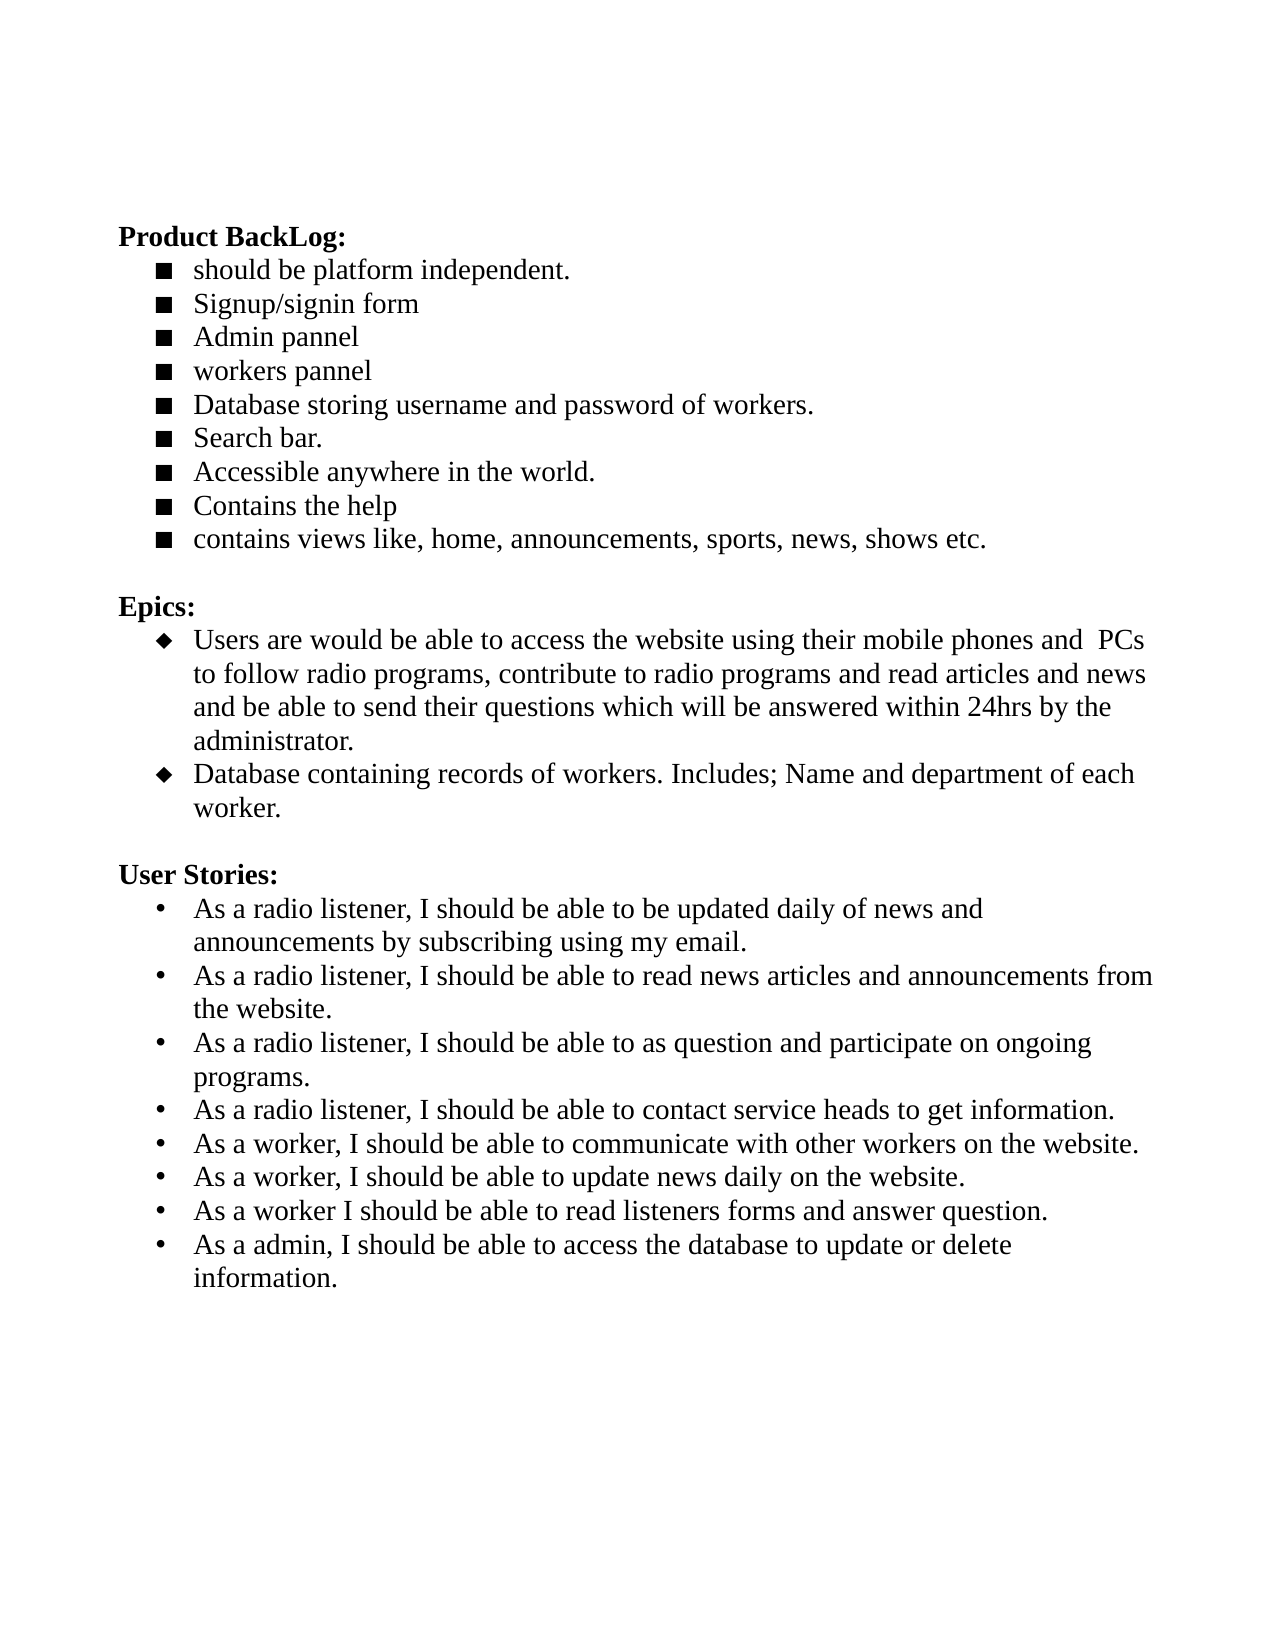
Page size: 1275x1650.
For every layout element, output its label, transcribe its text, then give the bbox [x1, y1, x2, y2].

list As a worker, I should be able to update news daily on the website. [156, 1159, 1157, 1193]
text Product BackLog: [118, 219, 1157, 252]
list As a admin, I should be able to access the database to update or delete information. [156, 1227, 1157, 1294]
text User Stories: [118, 857, 1157, 891]
list As a worker I should be able to read listeners forms and answer question. [156, 1193, 1157, 1227]
text Epics: [118, 589, 1157, 622]
list Signup/signin form [156, 286, 1157, 319]
list Database storing username and password of workers. [156, 387, 1157, 421]
list should be platform independent. [156, 252, 1157, 286]
list Admin pannel [156, 319, 1157, 353]
list Users are would be able to access the website using their mobile phones and PCs to follow radio programs, contribute to radio programs and read articles and news and be able to send their questions which will be answered within 24hrs by the administrator. [156, 622, 1157, 756]
list Search bar. [156, 421, 1157, 454]
list contains views like, home, announcements, sports, news, shows etc. [156, 521, 1157, 555]
list As a radio listener, I should be able to read news articles and announcements from the website. [156, 958, 1157, 1025]
list As a radio listener, I should be able to as question and participate on ongoing programs. [156, 1025, 1157, 1092]
list Database containing records of workers. Includes; Name and department of each worker. [156, 756, 1157, 824]
list Contains the help [156, 488, 1157, 521]
list As a radio listener, I should be able to contact service heads to get information. [156, 1092, 1157, 1126]
list As a radio listener, I should be able to be updated daily of news and announcements by subscribing using my email. [156, 891, 1157, 958]
list workers pannel [156, 353, 1157, 387]
list As a worker, I should be able to communicate with other workers on the website. [156, 1126, 1157, 1159]
list Accessible anywhere in the world. [156, 454, 1157, 488]
